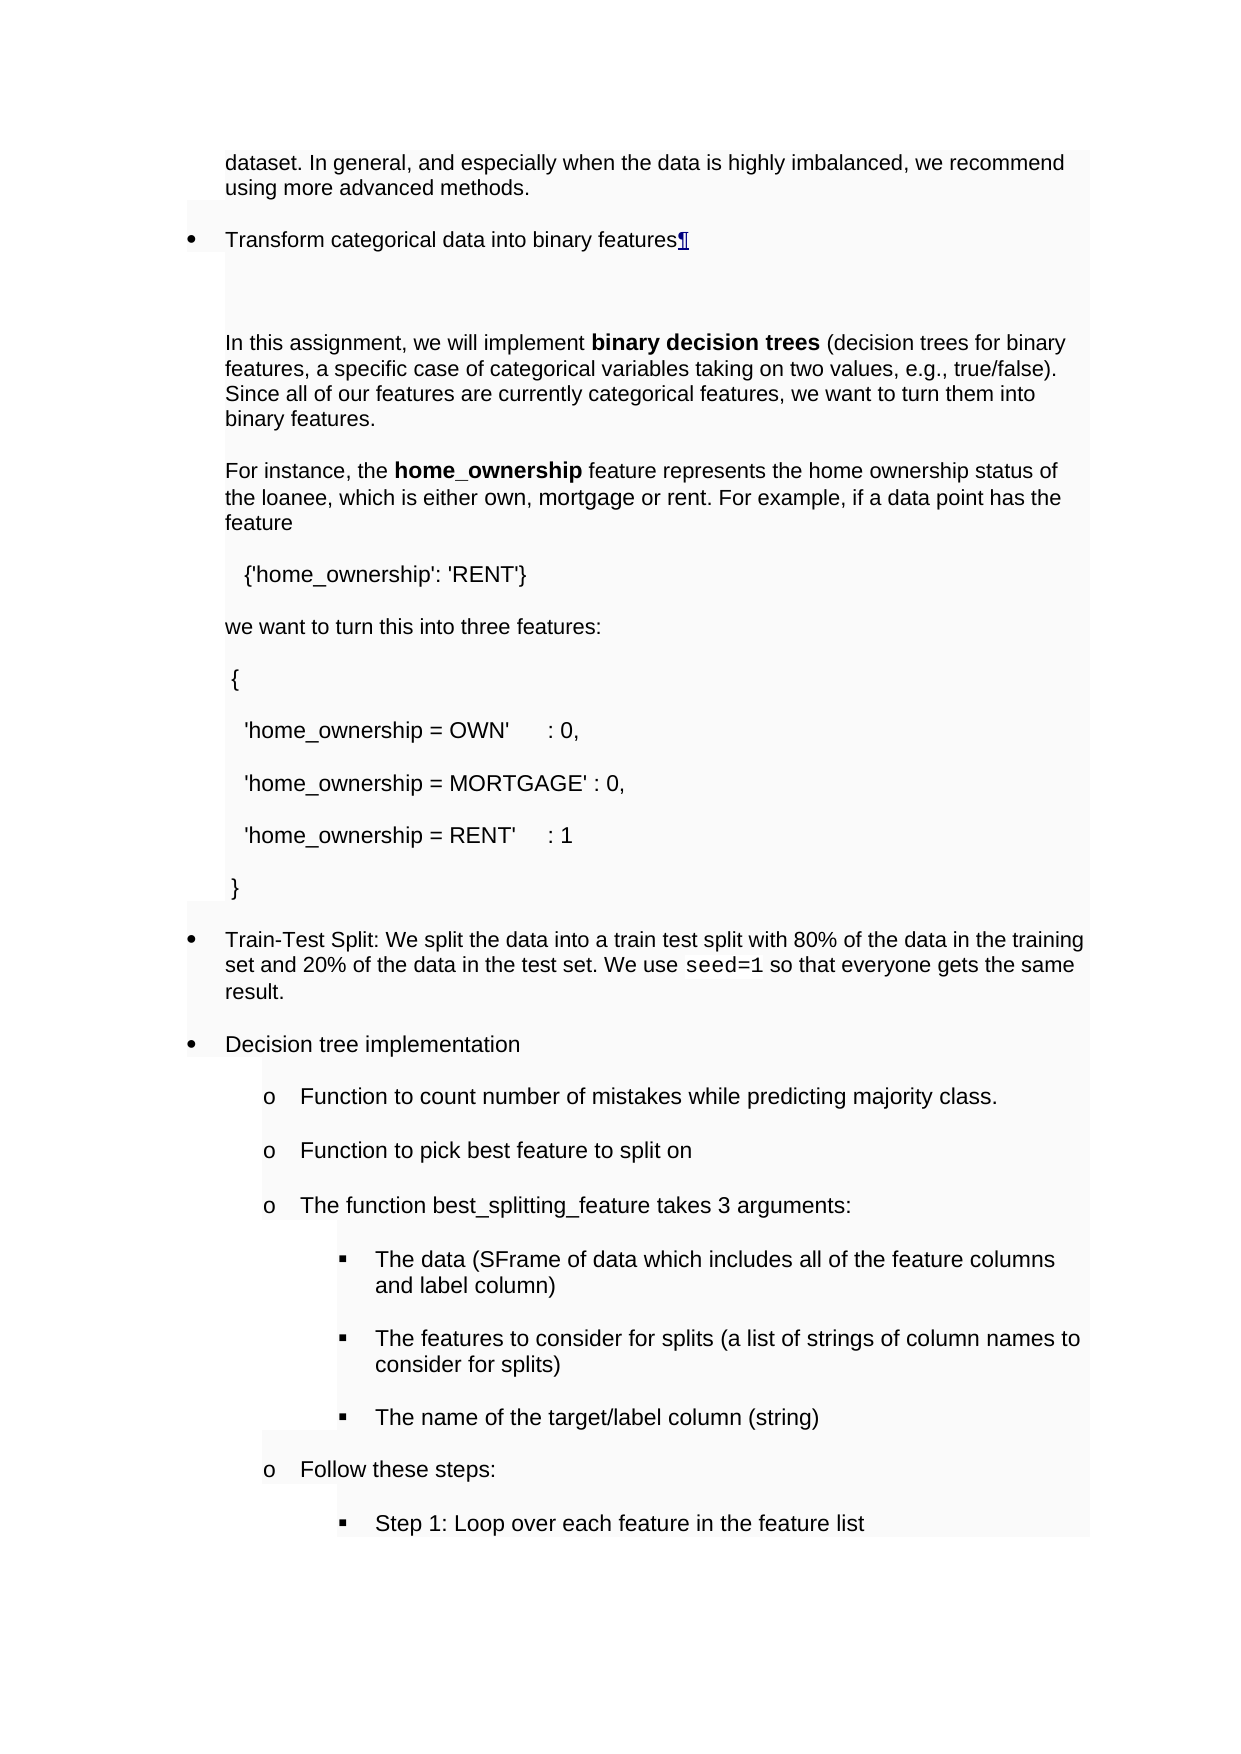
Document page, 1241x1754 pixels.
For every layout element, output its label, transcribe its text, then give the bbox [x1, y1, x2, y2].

list dataset. In general, and especially when the data is highly imbalanced, we recommend using more advanced methods. [225, 150, 1090, 200]
list Decision tree implementation [187, 1031, 1090, 1057]
list The name of the target/label column (string) [337, 1403, 1090, 1430]
list Follow these steps: [262, 1456, 1090, 1484]
list The function best_splitting_feature takes 3 arguments: [262, 1192, 1090, 1220]
text 'home_ownership = RENT' : 1 [225, 822, 1090, 848]
text 'home_ownership = MORTGAGE' : 0, [225, 769, 1090, 796]
list Train-Test Split: We split the data into a train test split with 80% of the data in the training set and 20% of the data in the test set. We use seed=1 so that everyone gets the same result. [187, 927, 1090, 1004]
text we want to turn this into three features: [225, 613, 1090, 639]
list In this assignment, we will implement binary decision trees (decision trees for binary features, a specific case of categorical variables taking on two values, e.g., true/false). Since all of our features are currently categorical features, we want to turn them into binary features. [225, 329, 1090, 431]
list The data (SFrame of data which includes all of the feature columns and label column) [337, 1246, 1090, 1299]
text {'home_ownership': 'RENT'} [225, 561, 1090, 587]
text 'home_ownership = OWN' : 0, [225, 717, 1090, 743]
list Step 1: Loop over each feature in the feature list [337, 1510, 1090, 1537]
list Function to pick best feature to split on [262, 1137, 1090, 1166]
list The features to consider for splits (a list of strings of column names to consider for splits) [337, 1325, 1090, 1377]
text } [225, 874, 1090, 901]
list For instance, the home_ownership feature represents the home ownership status of the loanee, which is either own, mortgage or rent. For example, if a data point has the feature [225, 457, 1090, 535]
list Transform categorical data into binary features¶ [187, 226, 1090, 252]
list Function to count number of mistakes while predicting majority class. [262, 1083, 1090, 1111]
text { [225, 665, 1090, 691]
